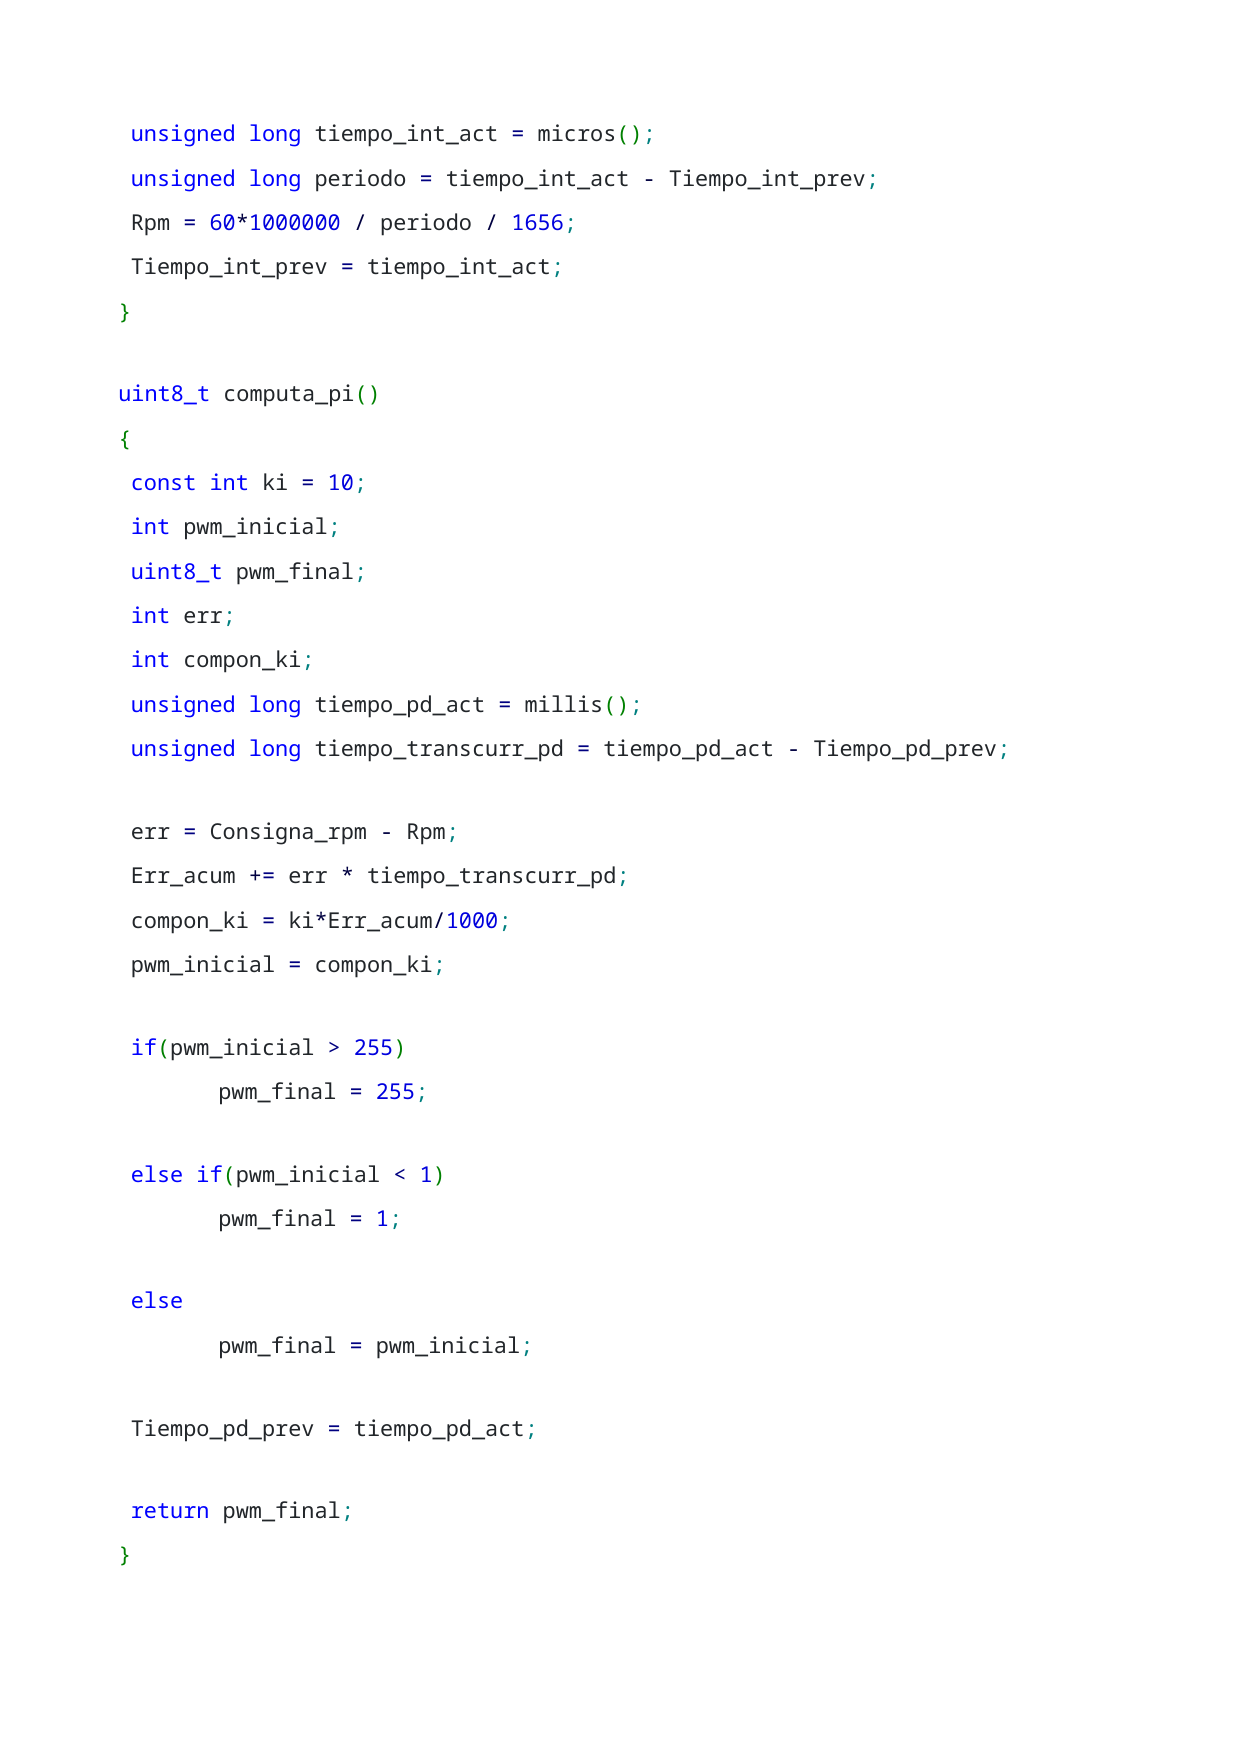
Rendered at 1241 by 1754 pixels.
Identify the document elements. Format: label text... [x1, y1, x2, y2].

text } [118, 296, 1122, 325]
text if(pwm_inicial > 255) [118, 1032, 1122, 1061]
text Tiempo_pd_prev = tiempo_pd_act; [118, 1412, 1122, 1442]
text uint8_t computa_pi() [118, 378, 1122, 408]
text unsigned long tiempo_transcurr_pd = tiempo_pd_act - Tiempo_pd_prev; [118, 733, 1122, 763]
text Err_acum += err * tiempo_transcurr_pd; [118, 860, 1122, 890]
text uint8_t pwm_final; [118, 556, 1122, 586]
text { [118, 423, 1122, 452]
text pwm_final = 1; [118, 1203, 1122, 1233]
text pwm_final = 255; [118, 1076, 1122, 1106]
text unsigned long periodo = tiempo_int_act - Tiempo_int_prev; [118, 162, 1122, 192]
text pwm_inicial = compon_ki; [118, 949, 1122, 979]
text pwm_final = pwm_inicial; [118, 1330, 1122, 1360]
text int err; [118, 600, 1122, 630]
text Rpm = 60*1000000 / periodo / 1656; [118, 207, 1122, 237]
text err = Consigna_rpm - Rpm; [118, 816, 1122, 846]
text } [118, 1539, 1122, 1569]
text Tiempo_int_prev = tiempo_int_act; [118, 251, 1122, 281]
text else if(pwm_inicial < 1) [118, 1158, 1122, 1188]
text int pwm_inicial; [118, 511, 1122, 541]
text unsigned long tiempo_int_act = micros(); [118, 118, 1122, 148]
text compon_ki = ki*Err_acum/1000; [118, 904, 1122, 934]
text int compon_ki; [118, 644, 1122, 674]
text unsigned long tiempo_pd_act = millis(); [118, 689, 1122, 719]
text else [118, 1286, 1122, 1315]
text return pwm_final; [118, 1495, 1122, 1525]
text const int ki = 10; [118, 467, 1122, 497]
